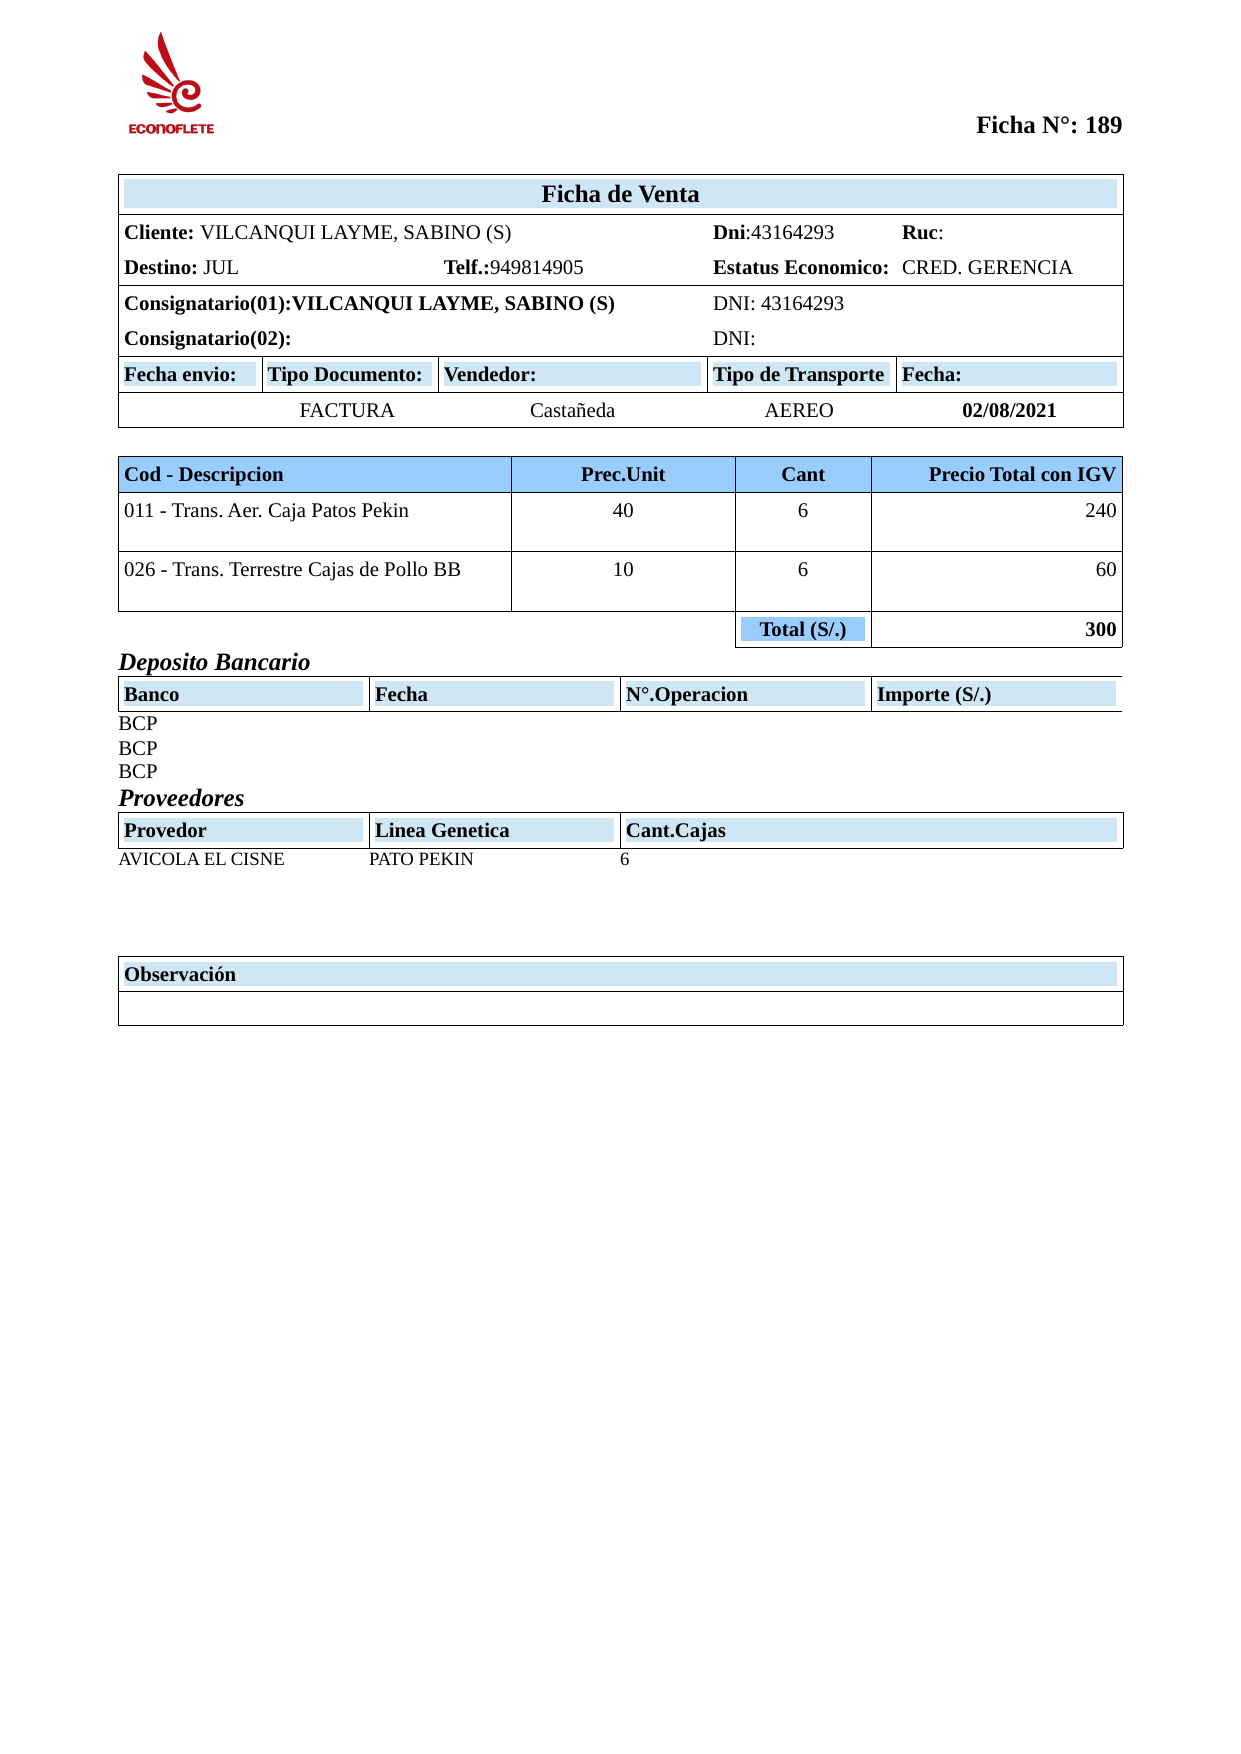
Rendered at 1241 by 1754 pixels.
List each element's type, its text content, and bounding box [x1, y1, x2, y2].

table_header Fecha [370, 677, 620, 711]
table_cell [118, 870, 369, 891]
table_cell 6 [736, 493, 871, 551]
table_cell Consignatario(02): [119, 321, 707, 356]
table_cell AVICOLA EL CISNE [118, 849, 369, 869]
table_cell [369, 913, 620, 934]
table_cell PATO PEKIN [369, 849, 620, 869]
table_cell [118, 612, 511, 647]
table_cell [369, 891, 620, 913]
table_cell [620, 712, 871, 735]
table_cell [118, 891, 369, 913]
table_cell DNI: [707, 321, 1123, 356]
table_cell [871, 760, 1122, 783]
picture [118, 31, 225, 134]
table_cell [871, 735, 1122, 759]
table_cell 02/08/2021 [896, 393, 1123, 427]
table_cell Consignatario(01):VILCANQUI LAYME, SABINO (S) [119, 286, 707, 321]
table_cell 300 [872, 612, 1122, 647]
table_cell 40 [512, 493, 735, 551]
table_cell [369, 934, 620, 956]
table_cell [620, 735, 871, 759]
table_cell CRED. GERENCIA [896, 249, 1123, 285]
table_cell 10 [512, 552, 735, 611]
table_cell [620, 891, 1123, 913]
table_cell Destino: JUL [119, 249, 438, 285]
table_cell BCP [118, 735, 369, 759]
table_cell DNI: 43164293 [707, 286, 1123, 321]
table_header Cod - Descripcion [119, 457, 511, 492]
table_cell 240 [872, 493, 1122, 551]
table_header N°.Operacion [621, 677, 871, 711]
table_cell 026 - Trans. Terrestre Cajas de Pollo BB [119, 552, 511, 611]
table_header Precio Total con IGV [872, 457, 1122, 492]
table_header Linea Genetica [370, 813, 620, 848]
table_cell [118, 913, 369, 934]
text Deposito Bancario [118, 647, 1122, 676]
table_cell [511, 612, 735, 647]
table_cell Total (S/.) [736, 612, 871, 647]
table_cell [620, 913, 1123, 934]
table_cell Ruc: [896, 215, 1123, 249]
table_header Cant.Cajas [621, 813, 1123, 848]
table_cell [369, 712, 620, 735]
table_cell Estatus Economico: [707, 249, 896, 285]
table_cell Fecha: [897, 357, 1123, 392]
table_cell Castañeda [438, 393, 707, 427]
table_cell Tipo de Transporte [708, 357, 896, 392]
table_cell [118, 934, 369, 956]
table_cell AEREO [707, 393, 896, 427]
table_cell [871, 712, 1122, 735]
table_cell [369, 735, 620, 759]
table_header Ficha de Venta [119, 175, 1123, 214]
table_header Prec.Unit [512, 457, 735, 492]
table_cell [620, 760, 871, 783]
table_cell Tipo Documento: [263, 357, 438, 392]
table_cell [119, 393, 262, 427]
table_cell Cliente: VILCANQUI LAYME, SABINO (S) [119, 215, 707, 249]
table_cell 6 [736, 552, 871, 611]
table_cell [620, 934, 1123, 956]
table_header Banco [119, 677, 369, 711]
table_cell [369, 870, 620, 891]
table_cell 6 [620, 849, 1123, 869]
table_cell [369, 760, 620, 783]
table_cell BCP [118, 760, 369, 783]
table_cell BCP [118, 712, 369, 735]
table_header Importe (S/.) [872, 677, 1122, 711]
table_header Cant [736, 457, 871, 492]
table_cell [119, 992, 1123, 1024]
table_header Provedor [119, 813, 369, 848]
table_cell Fecha envio: [119, 357, 262, 392]
table_cell [620, 870, 1123, 891]
table_cell 60 [872, 552, 1122, 611]
table_cell Telf.:949814905 [438, 249, 707, 285]
table_cell FACTURA [262, 393, 438, 427]
text Proveedores [118, 783, 1122, 812]
table_header Observación [119, 957, 1123, 991]
table_cell Dni:43164293 [707, 215, 896, 249]
table_cell 011 - Trans. Aer. Caja Patos Pekin [119, 493, 511, 551]
table_cell Vendedor: [439, 357, 707, 392]
